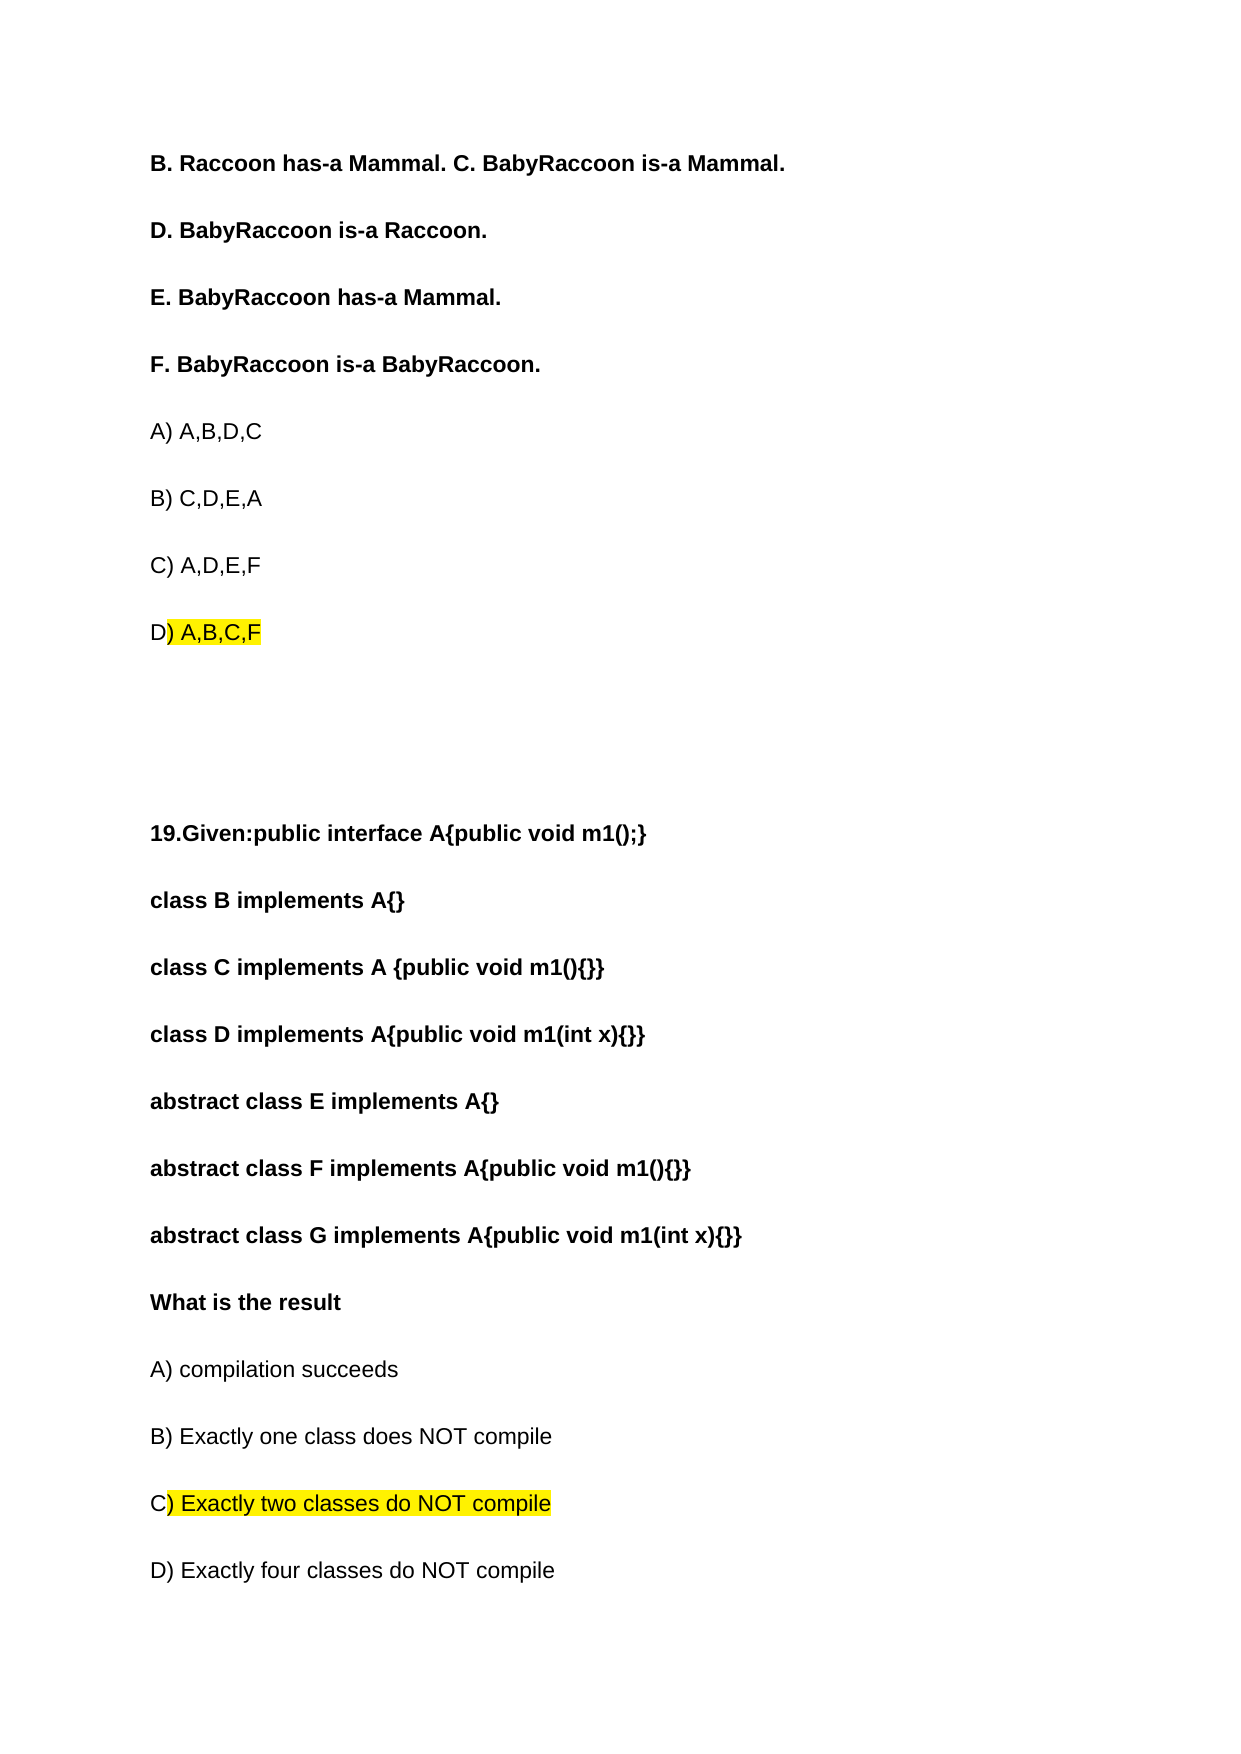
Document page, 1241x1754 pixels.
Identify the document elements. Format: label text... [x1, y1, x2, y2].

text abstract class F implements A{public void m1(){}} [150, 1155, 1090, 1181]
text B) Exactly one class does NOT compile [150, 1423, 1090, 1449]
text A) compilation succeeds [150, 1356, 1090, 1382]
text class C implements A {public void m1(){}} [150, 954, 1090, 980]
text abstract class E implements A{} [150, 1088, 1090, 1114]
text C) A,D,E,F [150, 552, 1090, 578]
text A) A,B,D,C [150, 418, 1090, 444]
text 19.Given:public interface A{public void m1();} [150, 820, 1090, 846]
text C) Exactly two classes do NOT compile [150, 1489, 1090, 1516]
text D) Exactly four classes do NOT compile [150, 1557, 1090, 1583]
text E. BabyRaccoon has-a Mammal. [150, 284, 1090, 310]
text class B implements A{} [150, 887, 1090, 913]
text B. Raccoon has-a Mammal. C. BabyRaccoon is-a Mammal. [150, 150, 1090, 176]
text abstract class G implements A{public void m1(int x){}} [150, 1222, 1090, 1248]
text F. BabyRaccoon is-a BabyRaccoon. [150, 351, 1090, 377]
text B) C,D,E,A [150, 485, 1090, 511]
text class D implements A{public void m1(int x){}} [150, 1021, 1090, 1047]
text D. BabyRaccoon is-a Raccoon. [150, 217, 1090, 243]
text What is the result [150, 1289, 1090, 1315]
text D) A,B,C,F [150, 619, 1090, 645]
